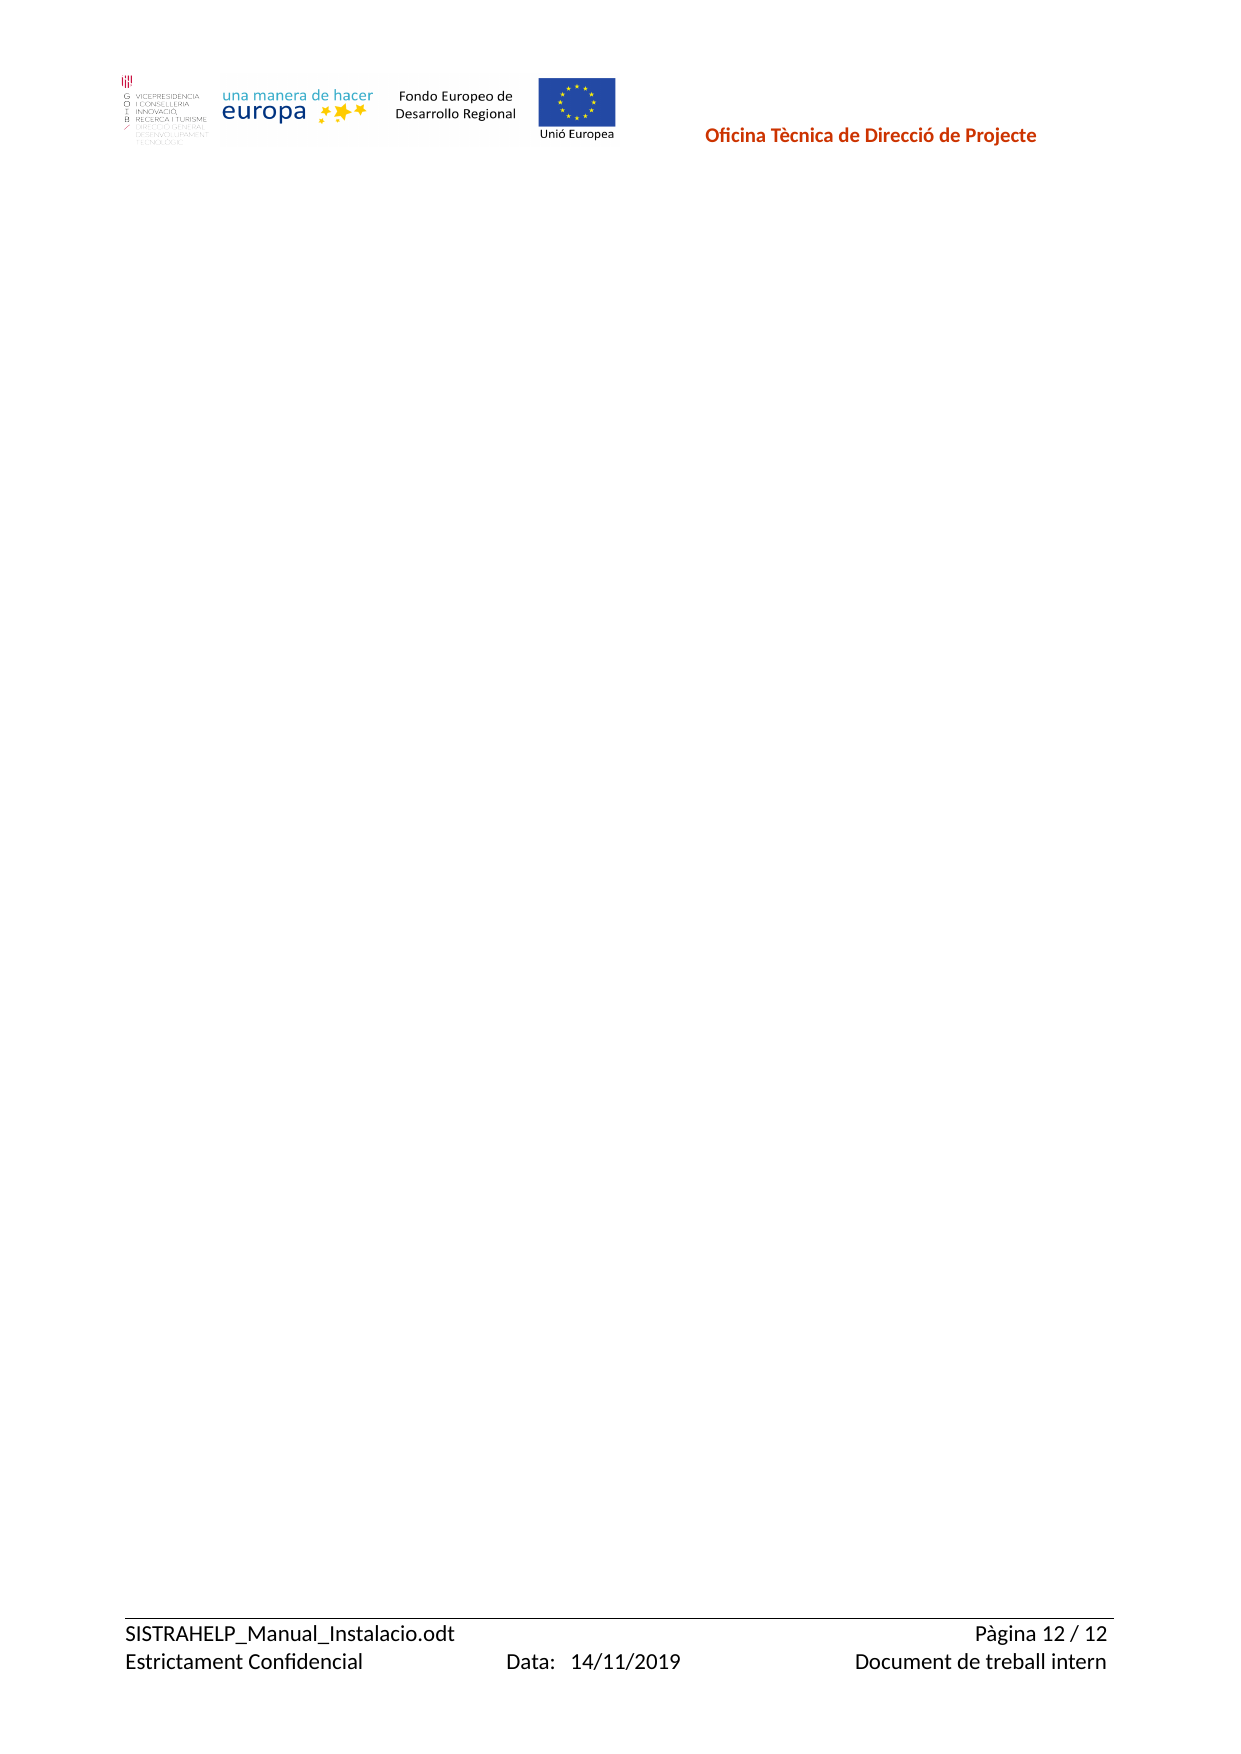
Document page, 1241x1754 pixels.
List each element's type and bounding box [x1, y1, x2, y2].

picture [219, 73, 621, 147]
picture [118, 73, 213, 147]
